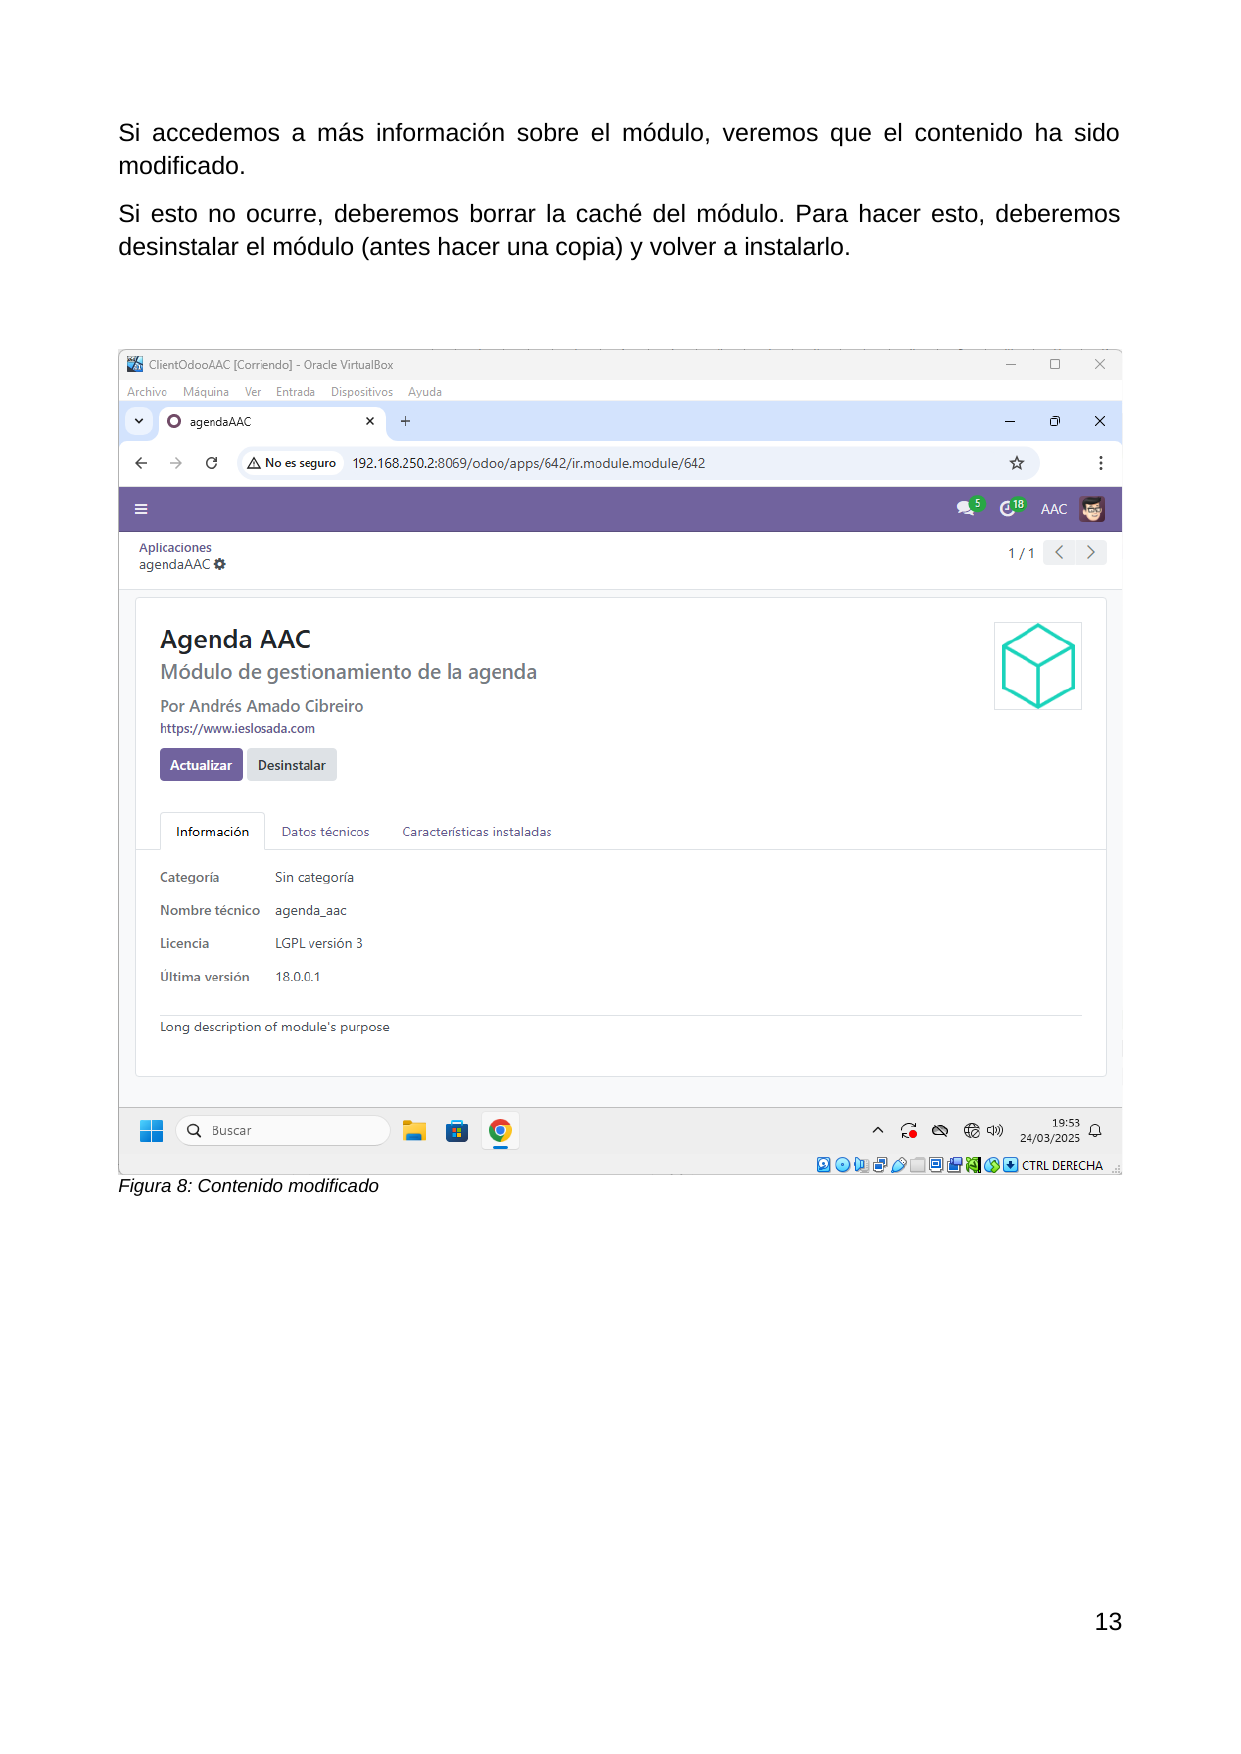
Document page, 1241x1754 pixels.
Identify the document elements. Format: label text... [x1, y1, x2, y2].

text Si esto no ocurre, deberemos borrar la caché del módulo. Para hacer esto, deberemos desinstalar el módulo (antes hacer una copia) y volver a instalarlo. [118, 199, 1122, 261]
text Si accedemos a más información sobre el módulo, veremos que el contenido ha sido modificado. [118, 118, 1122, 180]
picture [118, 349, 1123, 1175]
text Figura 8: Contenido modificado [118, 1175, 1122, 1196]
